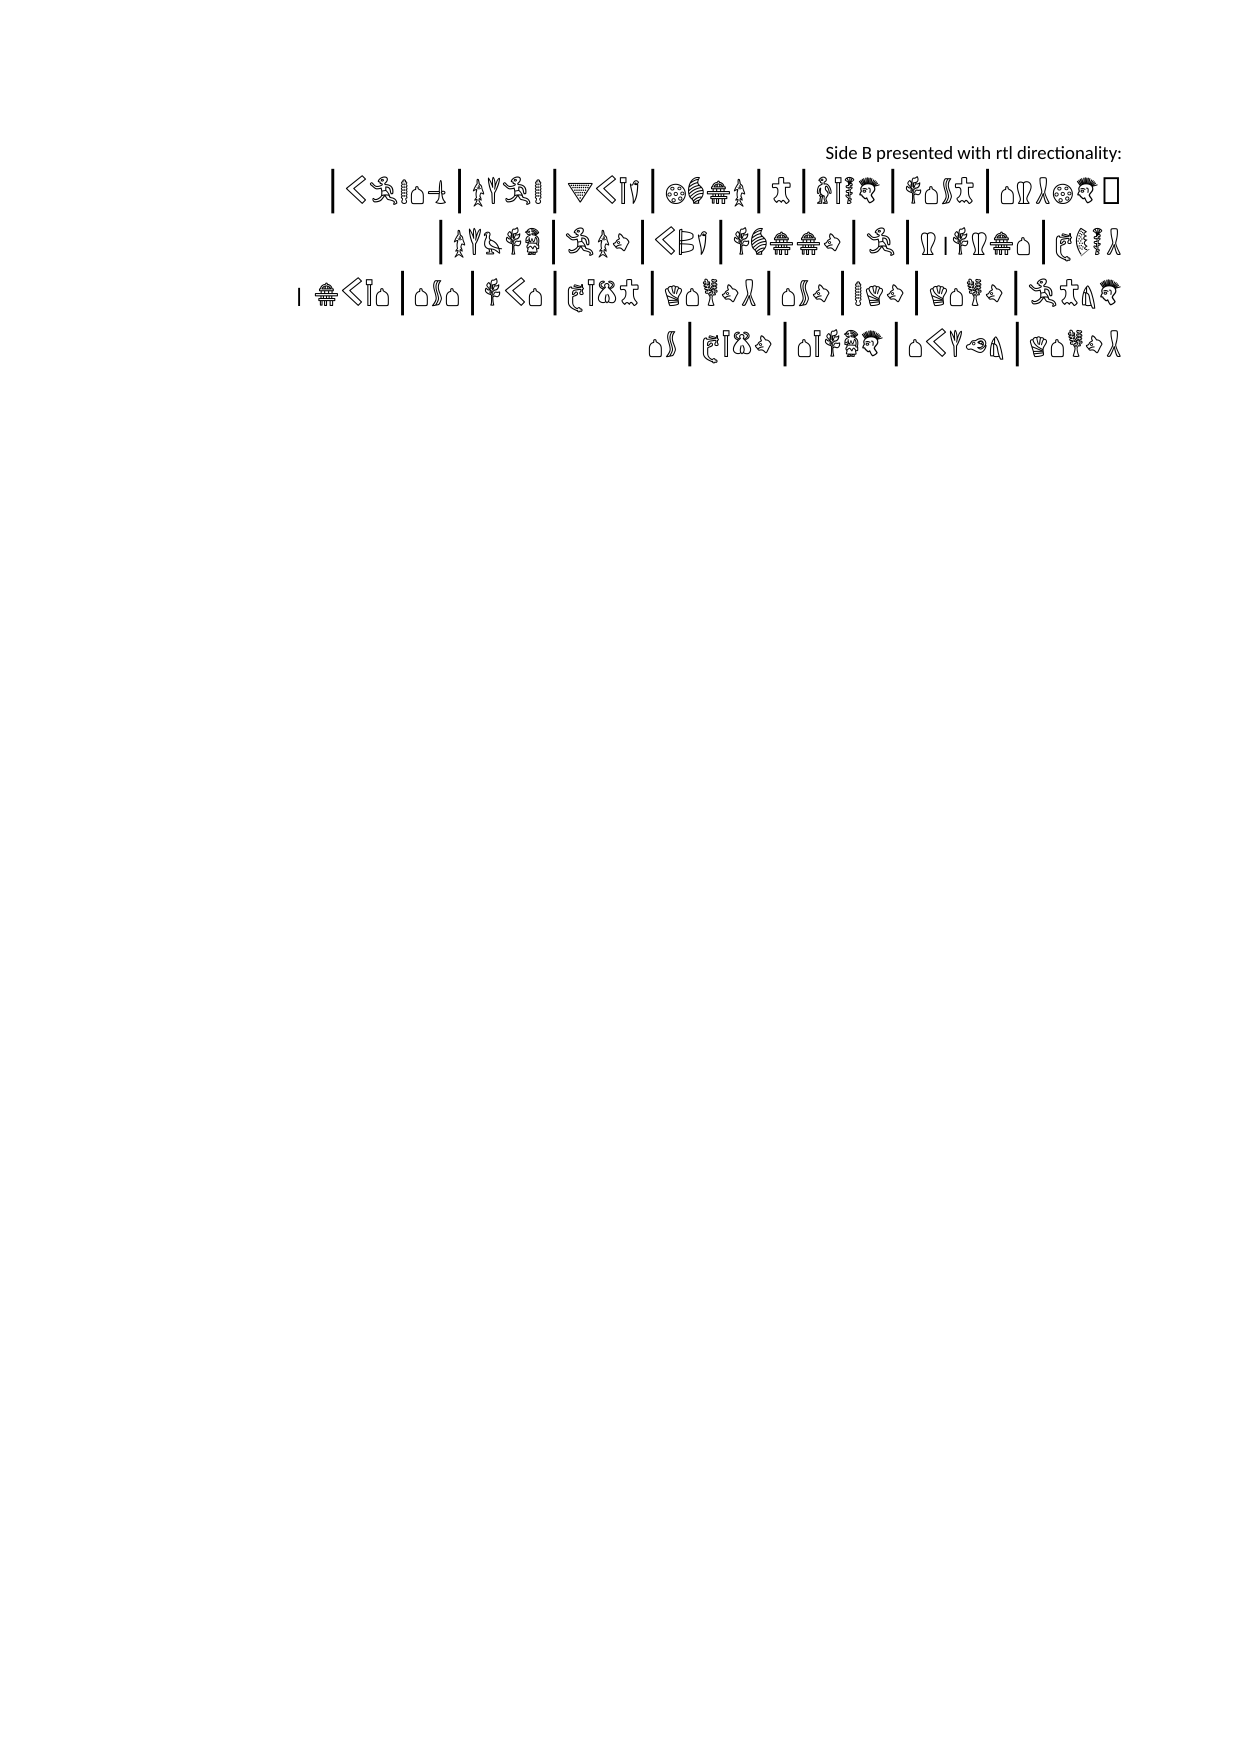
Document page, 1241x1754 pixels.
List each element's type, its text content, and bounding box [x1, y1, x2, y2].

text │𐇡𐇐𐇜𐇖𐇞│𐇰𐇶𐇐𐇜│𐇺𐇡𐇦𐇟│𐇛𐇣𐇧𐇰│𐇪𐇨𐇥│𐇔𐇦𐇴𐇑│𐇲𐇖𐇼𐇪│𐇖𐇷𐇥𐇛𐇑𐇿 [118, 164, 1122, 215]
text Side B presented with rtl directionality: [118, 141, 1122, 164]
text │𐇧𐇡𐇦𐇖│𐇖𐇼𐇖│𐇲𐇡𐇖│𐇨𐇦𐇱𐇪│𐇗𐇖𐇳𐇬𐇥│𐇖𐇼𐇬│𐇜𐇗𐇬│𐇗𐇖𐇳𐇬│𐇐𐇪𐇘𐇑 [118, 266, 1122, 317]
text 𐇖𐇼│𐇨𐇦𐇱𐇬│𐇖𐇦𐇲𐇕𐇑│𐇖𐇡𐇶𐇭𐇘│𐇗𐇖𐇳𐇬𐇥 [118, 317, 1122, 368]
text │𐇰𐇶𐇯𐇲𐇕│𐇐𐇰𐇬│𐇡𐇝𐇟│𐇲𐇣𐇧𐇧𐇬│𐇐𐇵𐇨𐇪│𐇷𐇳𐇩𐇑│𐇲𐇷𐇧𐇖│𐇨𐇹𐇴𐇥 [118, 215, 1122, 266]
